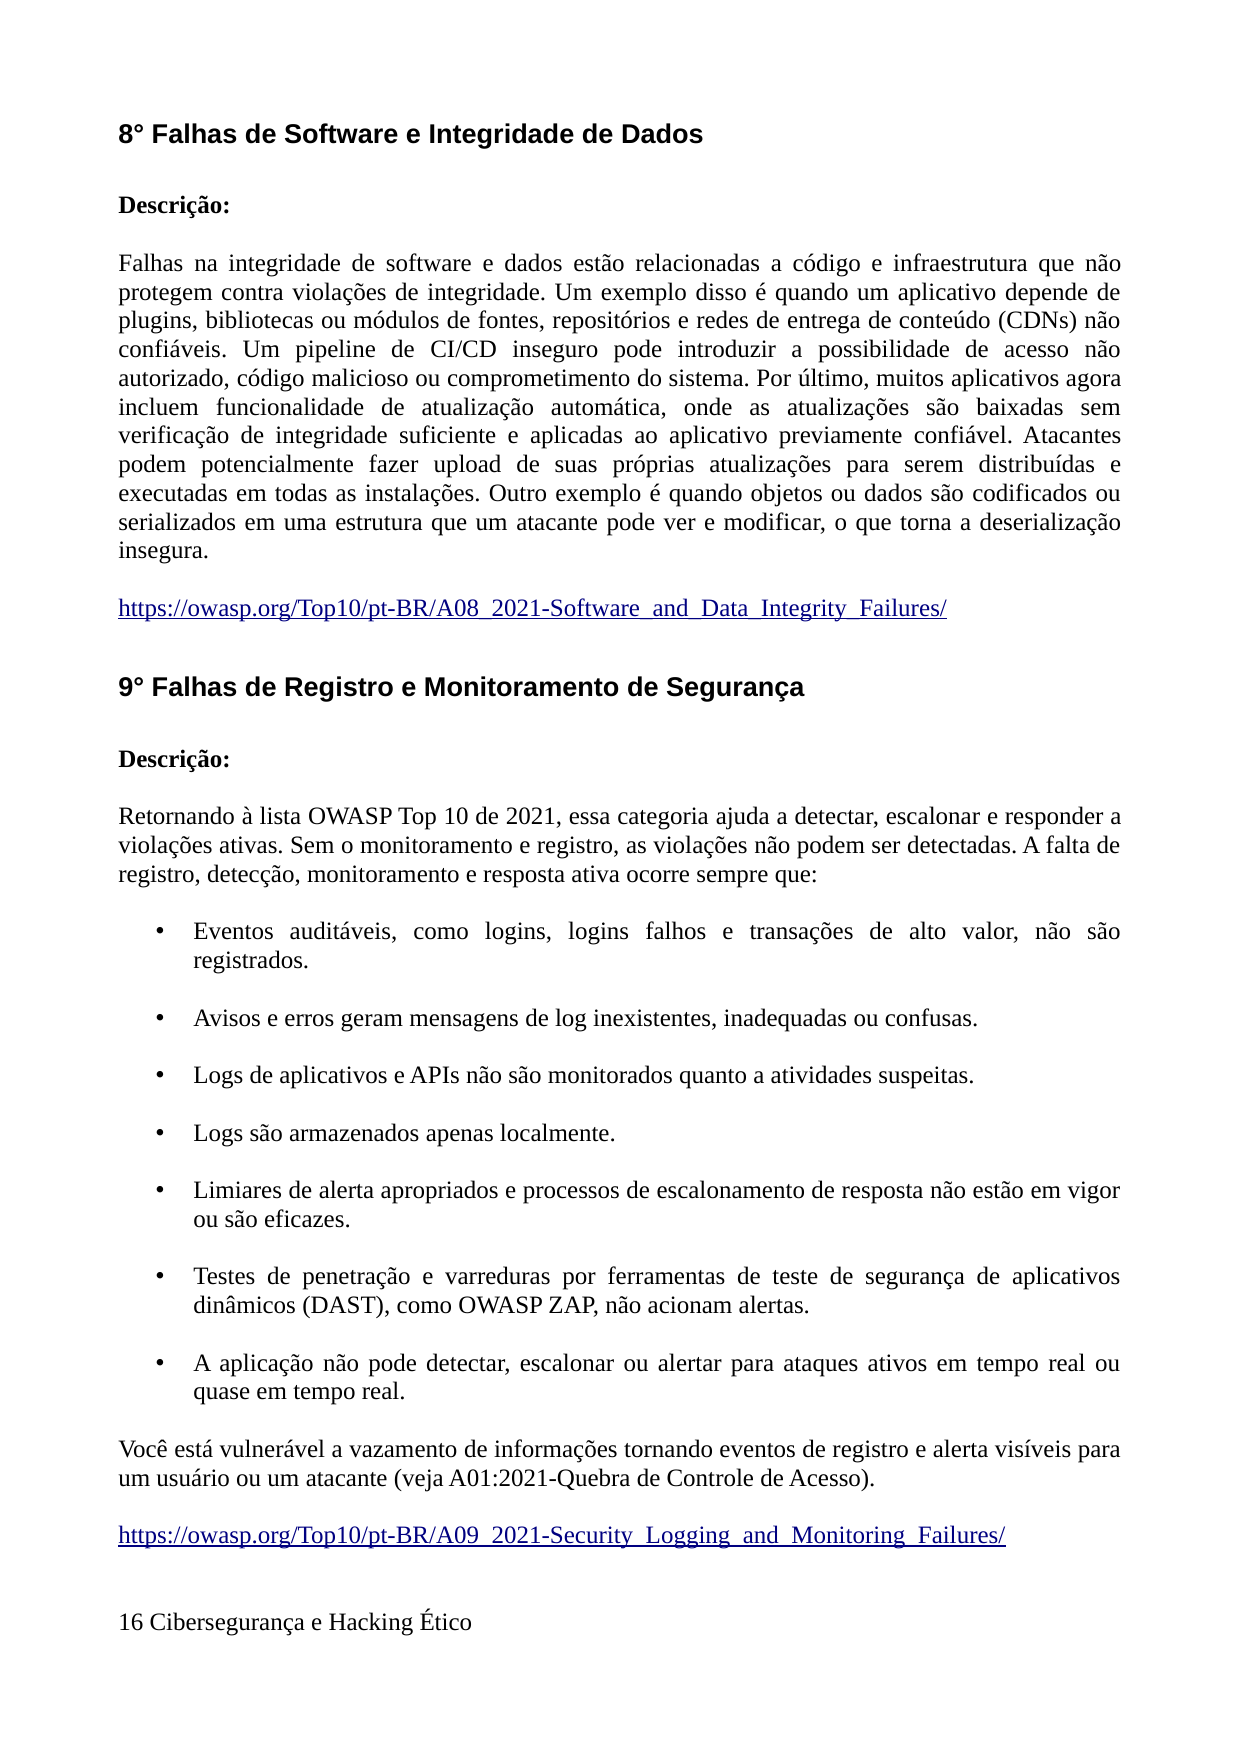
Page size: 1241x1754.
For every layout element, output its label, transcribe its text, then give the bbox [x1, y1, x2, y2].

list Logs são armazenados apenas localmente. [156, 1118, 1122, 1146]
text https://owasp.org/Top10/pt-BR/A08_2021-Software_and_Data_Integrity_Failures/ [118, 593, 1122, 622]
text https://owasp.org/Top10/pt-BR/A09_2021-Security_Logging_and_Monitoring_Failures/ [118, 1520, 1122, 1549]
text Retornando à lista OWASP Top 10 de 2021, essa categoria ajuda a detectar, escalonar e responder a violações ativas. Sem o monitoramento e registro, as violações não podem ser detectadas. A falta de registro, detecção, monitoramento e resposta ativa ocorre sempre que: [118, 801, 1122, 888]
list Logs de aplicativos e APIs não são monitorados quanto a atividades suspeitas. [156, 1060, 1122, 1089]
list Eventos auditáveis, como logins, logins falhos e transações de alto valor, não são registrados. [156, 916, 1122, 974]
list Testes de penetração e varreduras por ferramentas de teste de segurança de aplicativos dinâmicos (DAST), como OWASP ZAP, não acionam alertas. [156, 1261, 1122, 1319]
list Limiares de alerta apropriados e processos de escalonamento de resposta não estão em vigor ou são eficazes. [156, 1175, 1122, 1233]
text Você está vulnerável a vazamento de informações tornando eventos de registro e alerta visíveis para um usuário ou um atacante (veja A01:2021-Quebra de Controle de Acesso). [118, 1434, 1122, 1491]
text Falhas na integridade de software e dados estão relacionadas a código e infraestrutura que não protegem contra violações de integridade. Um exemplo disso é quando um aplicativo depende de plugins, bibliotecas ou módulos de fontes, repositórios e redes de entrega de conteúdo (CDNs) não confiáveis. Um pipeline de CI/CD inseguro pode introduzir a possibilidade de acesso não autorizado, código malicioso ou comprometimento do sistema. Por último, muitos aplicativos agora incluem funcionalidade de atualização automática, onde as atualizações são baixadas sem verificação de integridade suficiente e aplicadas ao aplicativo previamente confiável. Atacantes podem potencialmente fazer upload de suas próprias atualizações para serem distribuídas e executadas em todas as instalações. Outro exemplo é quando objetos ou dados são codificados ou serializados em uma estrutura que um atacante pode ver e modificar, o que torna a deserialização insegura. [118, 248, 1122, 564]
list Avisos e erros geram mensagens de log inexistentes, inadequadas ou confusas. [156, 1003, 1122, 1031]
subtitle 8° Falhas de Software e Integridade de Dados [118, 118, 1122, 149]
subtitle 9° Falhas de Registro e Monitoramento de Segurança [118, 671, 1122, 703]
list A aplicação não pode detectar, escalonar ou alertar para ataques ativos em tempo real ou quase em tempo real. [156, 1348, 1122, 1405]
text Descrição: [118, 744, 1122, 773]
text Descrição: [118, 191, 1122, 219]
